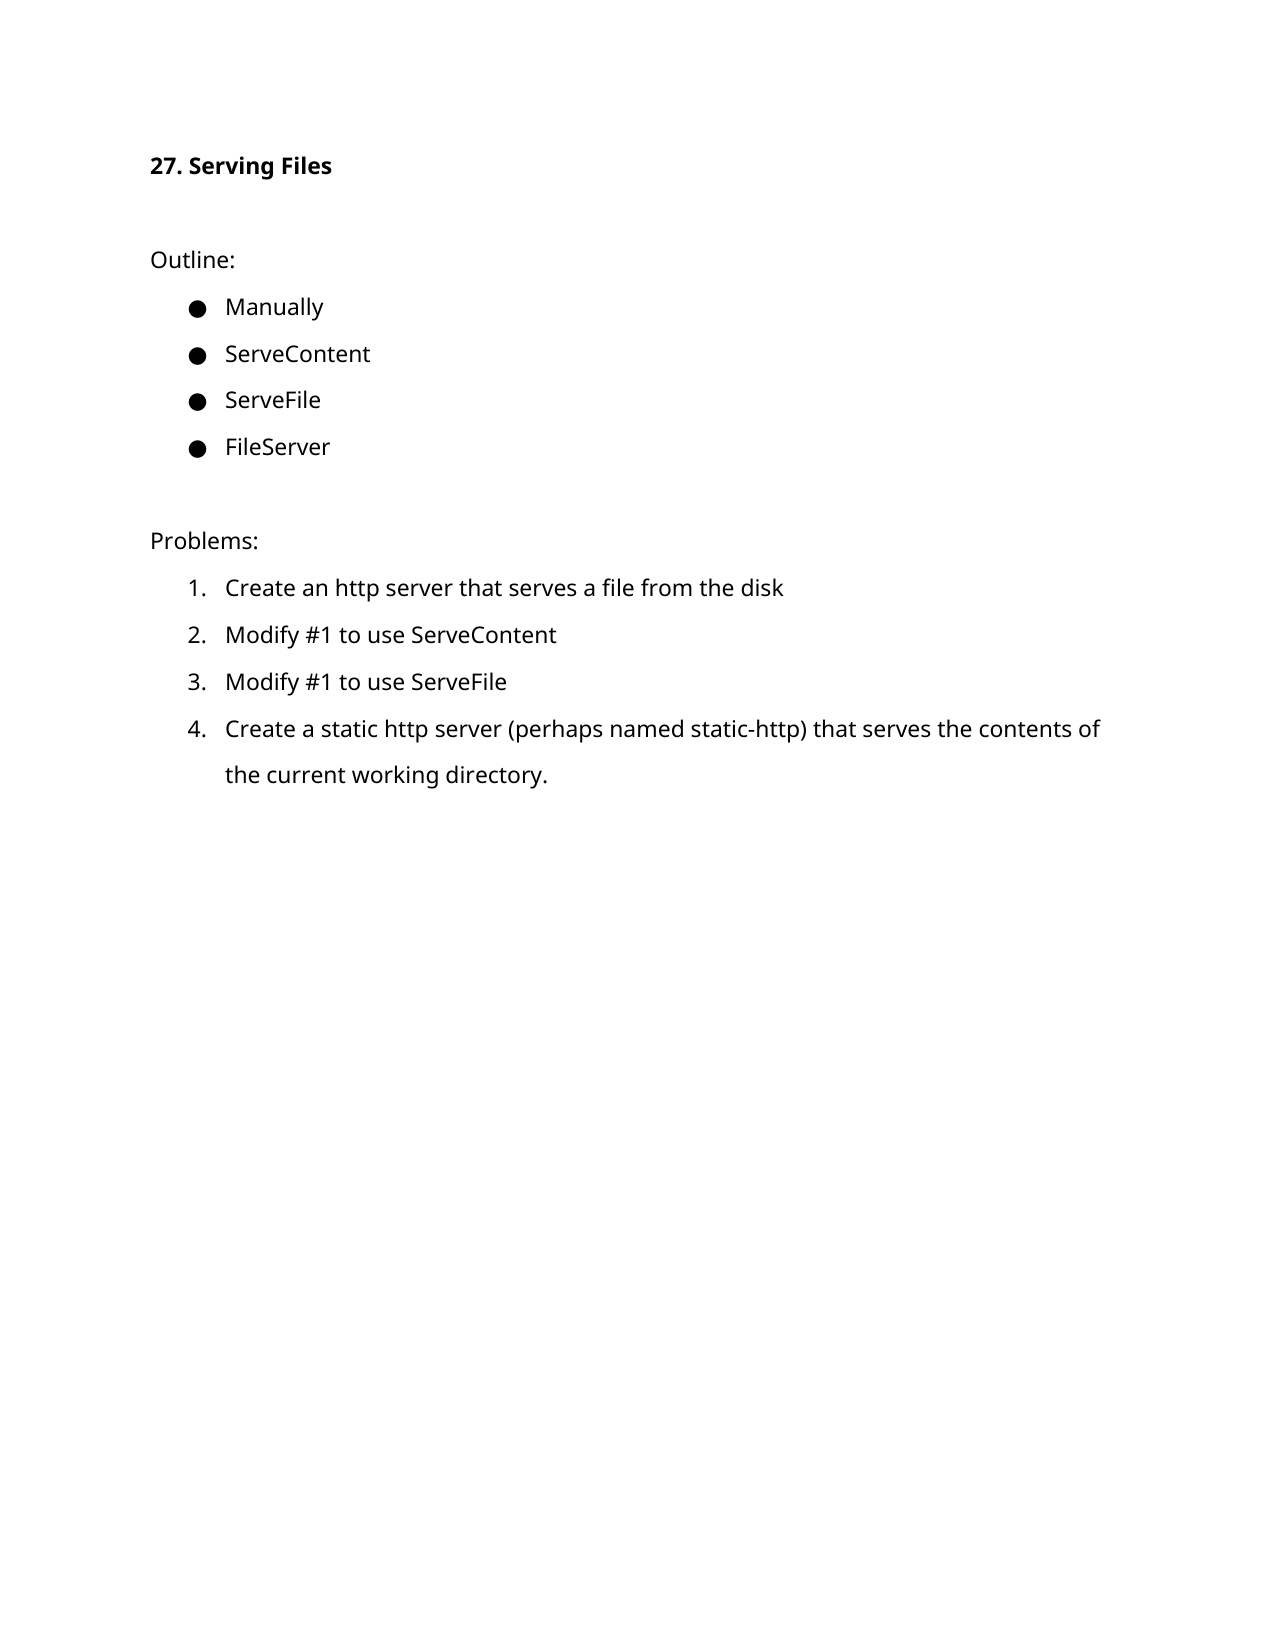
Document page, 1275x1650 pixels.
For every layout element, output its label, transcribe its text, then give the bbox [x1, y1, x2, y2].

text Outline: [150, 244, 1125, 275]
list Modify #1 to use ServeContent [187, 619, 1125, 650]
list Modify #1 to use ServeFile [187, 666, 1125, 697]
list FileServer [187, 431, 1125, 462]
list Create an http server that serves a file from the disk [187, 572, 1125, 603]
list ServeFile [187, 384, 1125, 416]
list Create a static http server (perhaps named static-http) that serves the contents of the current working directory. [187, 712, 1125, 791]
list Manually [187, 291, 1125, 322]
list ServeContent [187, 337, 1125, 369]
text 27. Serving Files [150, 150, 1125, 181]
text Problems: [150, 525, 1125, 556]
